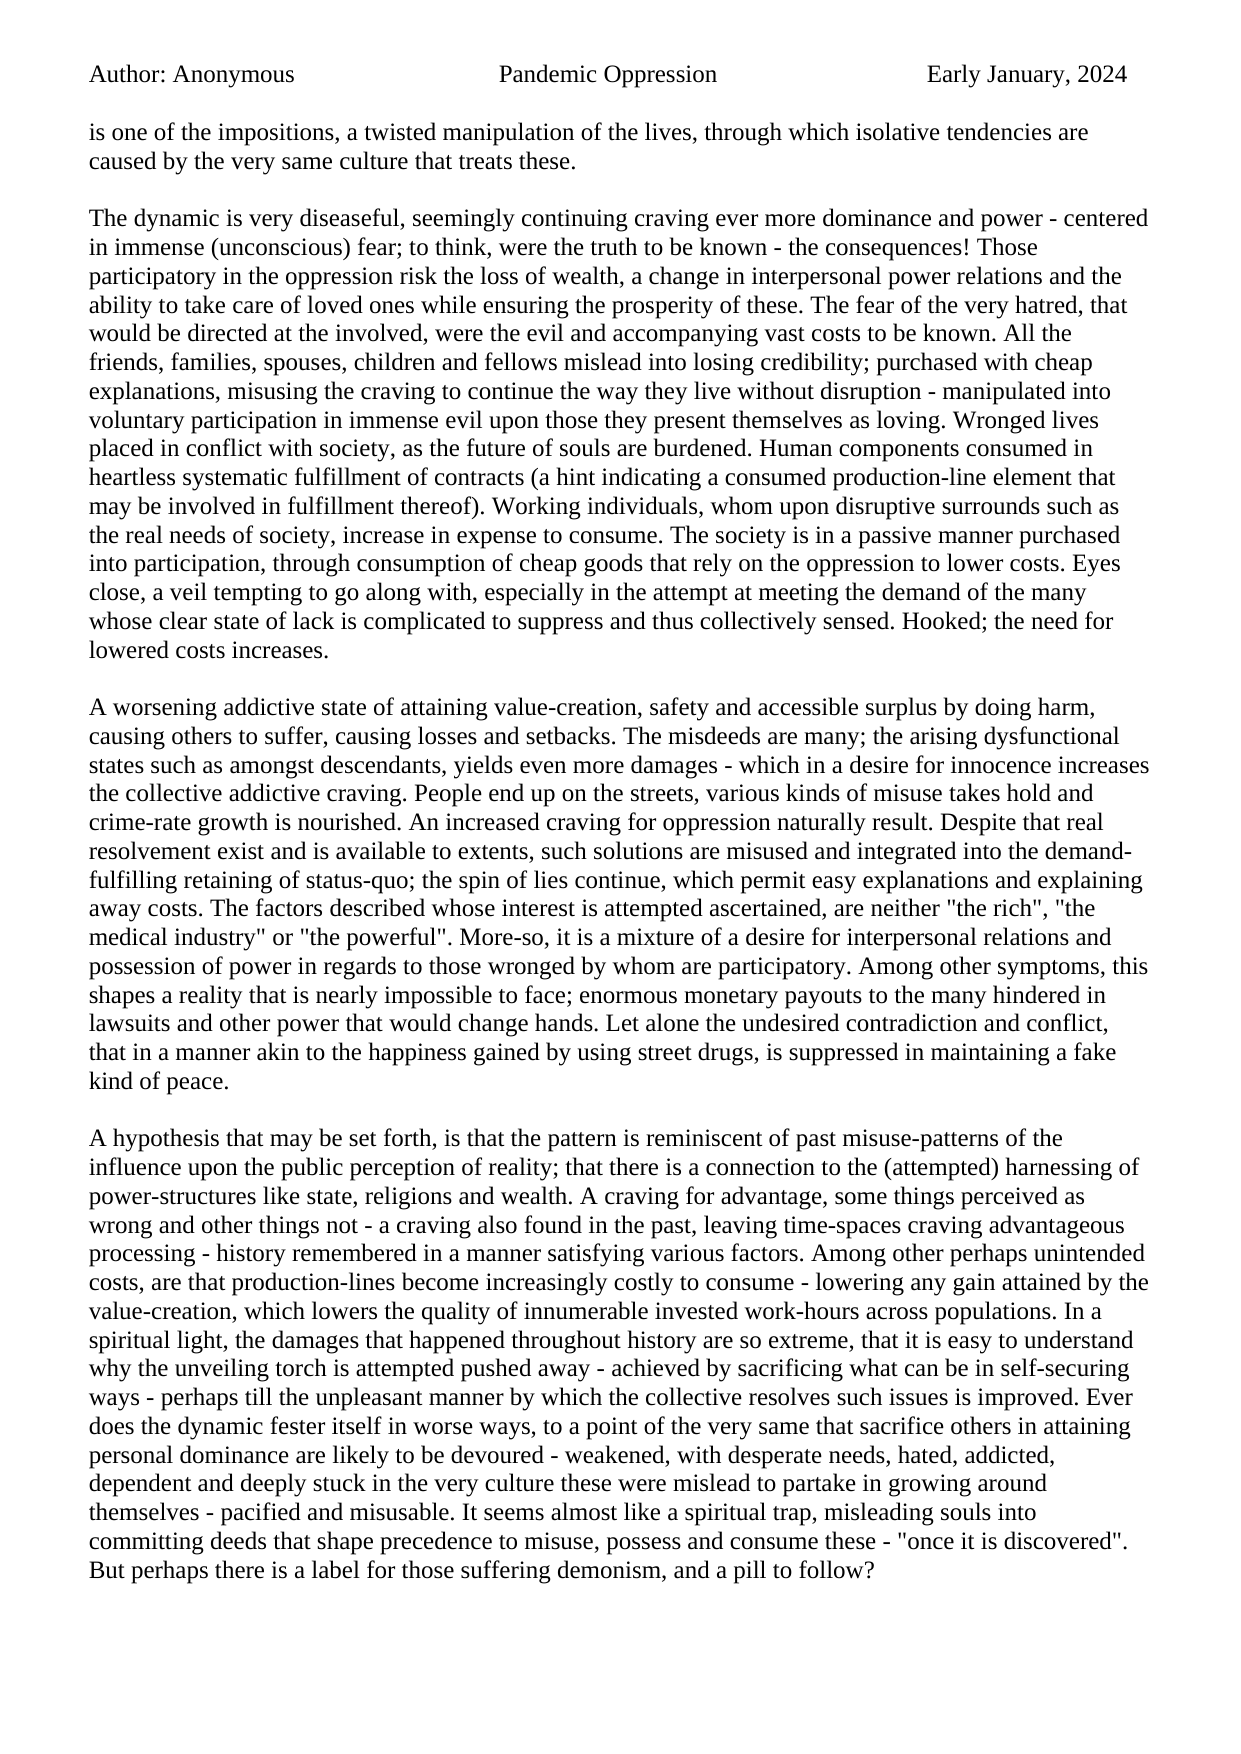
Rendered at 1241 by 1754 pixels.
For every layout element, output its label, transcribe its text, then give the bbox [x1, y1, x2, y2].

text A worsening addictive state of attaining value-creation, safety and accessible surplus by doing harm, causing others to suffer, causing losses and setbacks. The misdeeds are many; the arising dysfunctional states such as amongst descendants, yields even more damages - which in a desire for innocence increases the collective addictive craving. People end up on the streets, various kinds of misuse takes hold and crime-rate growth is nourished. An increased craving for oppression naturally result. Despite that real resolvement exist and is available to extents, such solutions are misused and integrated into the demand-fulfilling retaining of status-quo; the spin of lies continue, which permit easy explanations and explaining away costs. The factors described whose interest is attempted ascertained, are neither "the rich", "the medical industry" or "the powerful". More-so, it is a mixture of a desire for interpersonal relations and possession of power in regards to those wronged by whom are participatory. Among other symptoms, this shapes a reality that is nearly impossible to face; enormous monetary payouts to the many hindered in lawsuits and other power that would change hands. Let alone the undesired contradiction and conflict, that in a manner akin to the happiness gained by using street drugs, is suppressed in maintaining a fake kind of peace. [88, 692, 1152, 1095]
text The dynamic is very diseaseful, seemingly continuing craving ever more dominance and power - centered in immense (unconscious) fear; to think, were the truth to be known - the consequences! Those participatory in the oppression risk the loss of wealth, a change in interpersonal power relations and the ability to take care of loved ones while ensuring the prosperity of these. The fear of the very hatred, that would be directed at the involved, were the evil and accompanying vast costs to be known. All the friends, families, spouses, children and fellows mislead into losing credibility; purchased with cheap explanations, misusing the craving to continue the way they live without disruption - manipulated into voluntary participation in immense evil upon those they present themselves as loving. Wronged lives placed in conflict with society, as the future of souls are burdened. Human components consumed in heartless systematic fulfillment of contracts (a hint indicating a consumed production-line element that may be involved in fulfillment thereof). Working individuals, whom upon disruptive surrounds such as the real needs of society, increase in expense to consume. The society is in a passive manner purchased into participation, through consumption of cheap goods that rely on the oppression to lower costs. Eyes close, a veil tempting to go along with, especially in the attempt at meeting the demand of the many whose clear state of lack is complicated to suppress and thus collectively sensed. Hooked; the need for lowered costs increases. [88, 203, 1152, 663]
text is one of the impositions, a twisted manipulation of the lives, through which isolative tendencies are caused by the very same culture that treats these. [88, 117, 1152, 175]
text A hypothesis that may be set forth, is that the pattern is reminiscent of past misuse-patterns of the influence upon the public perception of reality; that there is a connection to the (attempted) harnessing of power-structures like state, religions and wealth. A craving for advantage, some things perceived as wrong and other things not - a craving also found in the past, leaving time-spaces craving advantageous processing - history remembered in a manner satisfying various factors. Among other perhaps unintended costs, are that production-lines become increasingly costly to consume - lowering any gain attained by the value-creation, which lowers the quality of innumerable invested work-hours across populations. In a spiritual light, the damages that happened throughout history are so extreme, that it is easy to understand why the unveiling torch is attempted pushed away - achieved by sacrificing what can be in self-securing ways - perhaps till the unpleasant manner by which the collective resolves such issues is improved. Ever does the dynamic fester itself in worse ways, to a point of the very same that sacrifice others in attaining personal dominance are likely to be devoured - weakened, with desperate needs, hated, addicted, dependent and deeply stuck in the very culture these were mislead to partake in growing around themselves - pacified and misusable. It seems almost like a spiritual trap, misleading souls into committing deeds that shape precedence to misuse, possess and consume these - "once it is discovered". But perhaps there is a label for those suffering demonism, and a pill to follow? [88, 1123, 1152, 1583]
